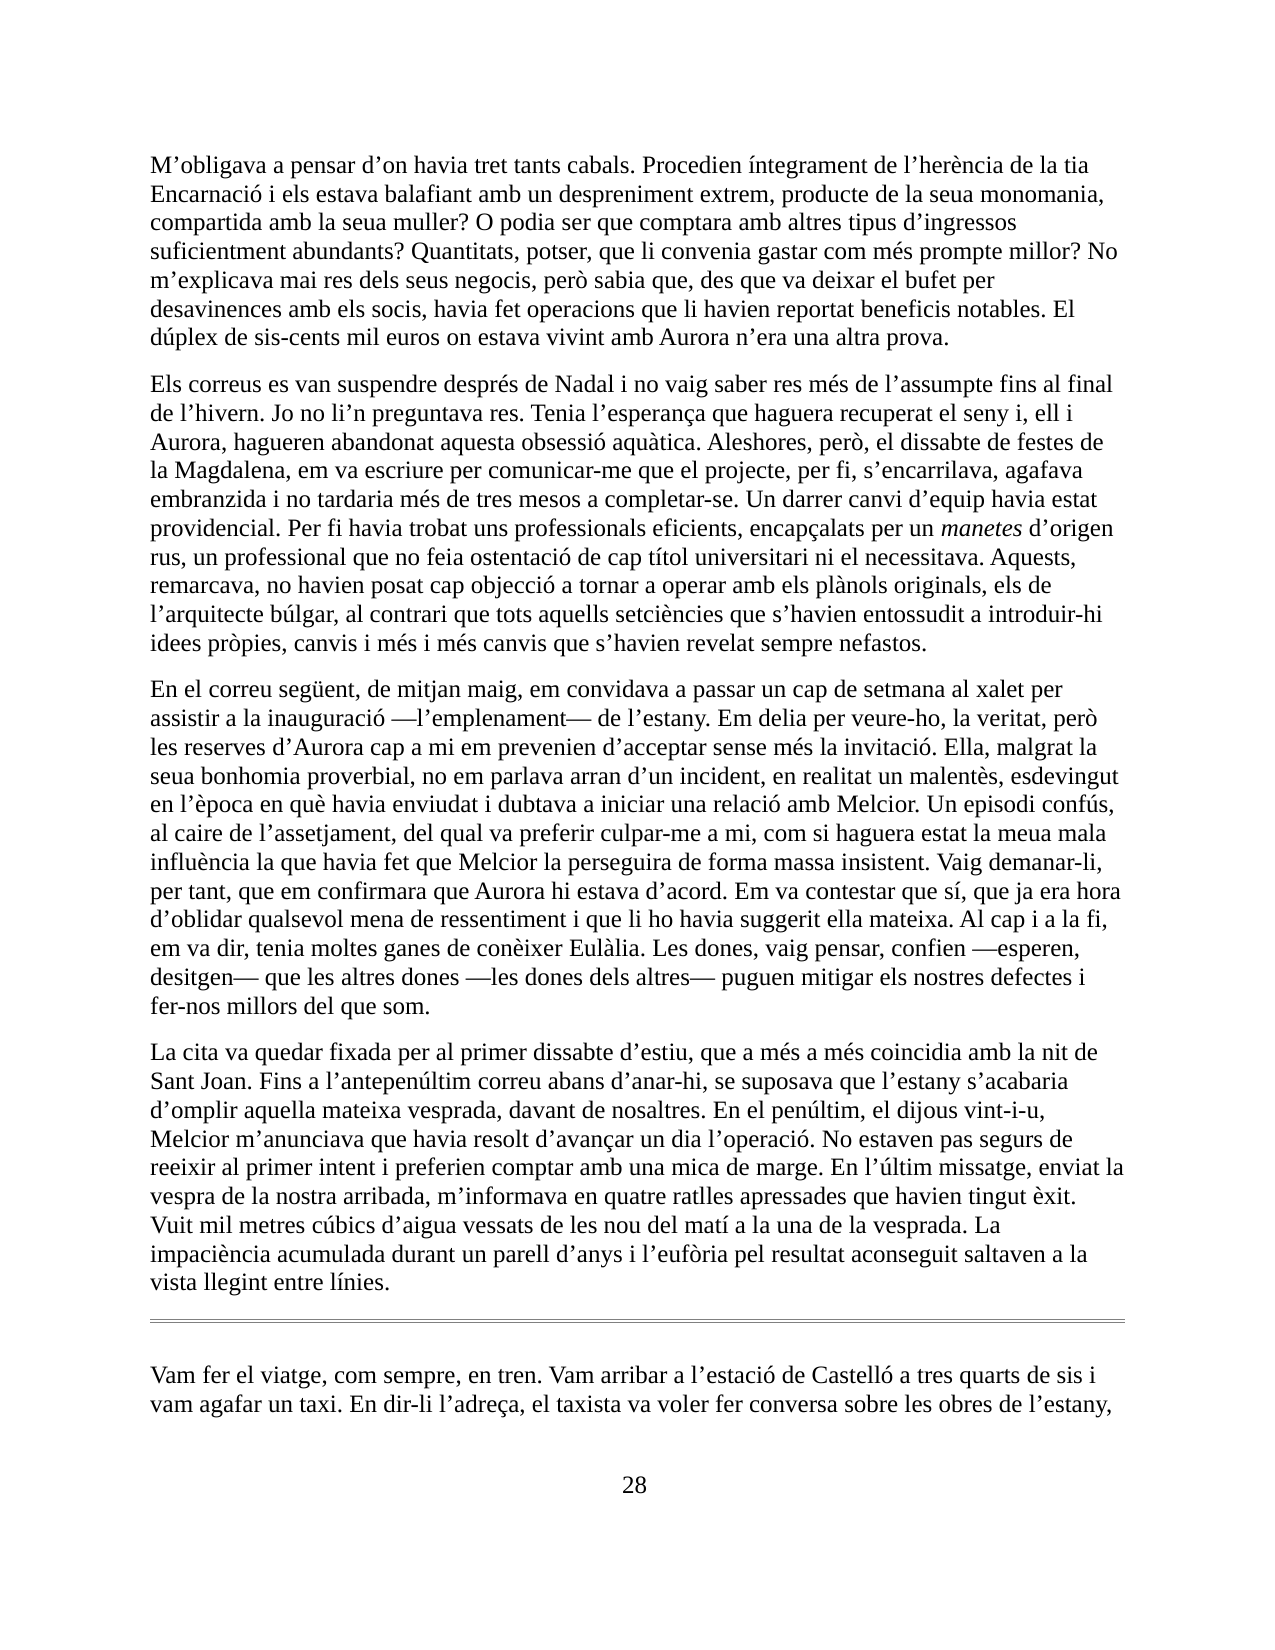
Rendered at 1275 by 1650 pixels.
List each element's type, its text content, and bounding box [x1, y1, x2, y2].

text Els correus es van suspendre després de Nadal i no vaig saber res més de l’assumpte fins al final de l’hivern. Jo no li’n preguntava res. Tenia l’esperança que haguera recuperat el seny i, ell i Aurora, hagueren abandonat aquesta obsessió aquàtica. Aleshores, però, el dissabte de festes de la Magdalena, em va escriure per comunicar-me que el projecte, per fi, s’encarrilava, agafava embranzida i no tardaria més de tres mesos a completar-se. Un darrer canvi d’equip havia estat providencial. Per fi havia trobat uns professionals eficients, encapçalats per un manetes d’origen rus, un professional que no feia ostentació de cap títol universitari ni el necessitava. Aquests, remarcava, no havien posat cap objecció a tornar a operar amb els plànols originals, els de l’arquitecte búlgar, al contrari que tots aquells setciències que s’havien entossudit a introduir-hi idees pròpies, canvis i més i més canvis que s’havien revelat sempre nefastos. [150, 369, 1125, 657]
text M’obligava a pensar d’on havia tret tants cabals. Procedien íntegrament de l’herència de la tia Encarnació i els estava balafiant amb un despreniment extrem, producte de la seua monomania, compartida amb la seua muller? O podia ser que comptara amb altres tipus d’ingressos suficientment abundants? Quantitats, potser, que li convenia gastar com més prompte millor? No m’explicava mai res dels seus negocis, però sabia que, des que va deixar el bufet per desavinences amb els socis, havia fet operacions que li havien reportat beneficis notables. El dúplex de sis-cents mil euros on estava vivint amb Aurora n’era una altra prova. [150, 150, 1125, 351]
text Vam fer el viatge, com sempre, en tren. Vam arribar a l’estació de Castelló a tres quarts de sis i vam agafar un taxi. En dir-li l’adreça, el taxista va voler fer conversa sobre les obres de l’estany, [150, 1360, 1125, 1418]
text La cita va quedar fixada per al primer dissabte d’estiu, que a més a més coincidia amb la nit de Sant Joan. Fins a l’antepenúltim correu abans d’anar-hi, se suposava que l’estany s’acabaria d’omplir aquella mateixa vesprada, davant de nosaltres. En el penúltim, el dijous vint-i-u, Melcior m’anunciava que havia resolt d’avançar un dia l’operació. No estaven pas segurs de reeixir al primer intent i preferien comptar amb una mica de marge. En l’últim missatge, enviat la vespra de la nostra arribada, m’informava en quatre ratlles apressades que havien tingut èxit. Vuit mil metres cúbics d’aigua vessats de les nou del matí a la una de la vesprada. La impaciència acumulada durant un parell d’anys i l’eufòria pel resultat aconseguit saltaven a la vista llegint entre línies. [150, 1037, 1125, 1296]
text En el correu següent, de mitjan maig, em convidava a passar un cap de setmana al xalet per assistir a la inauguració —l’emplenament— de l’estany. Em delia per veure-ho, la veritat, però les reserves d’Aurora cap a mi em prevenien d’acceptar sense més la invitació. Ella, malgrat la seua bonhomia proverbial, no em parlava arran d’un incident, en realitat un malentès, esdevingut en l’època en què havia enviudat i dubtava a iniciar una relació amb Melcior. Un episodi confús, al caire de l’assetjament, del qual va preferir culpar-me a mi, com si haguera estat la meua mala influència la que havia fet que Melcior la perseguira de forma massa insistent. Vaig demanar-li, per tant, que em confirmara que Aurora hi estava d’acord. Em va contestar que sí, que ja era hora d’oblidar qualsevol mena de ressentiment i que li ho havia suggerit ella mateixa. Al cap i a la fi, em va dir, tenia moltes ganes de conèixer Eulàlia. Les dones, vaig pensar, confien —esperen, desitgen— que les altres dones —les dones dels altres— puguen mitigar els nostres defectes i fer-nos millors del que som. [150, 674, 1125, 1019]
